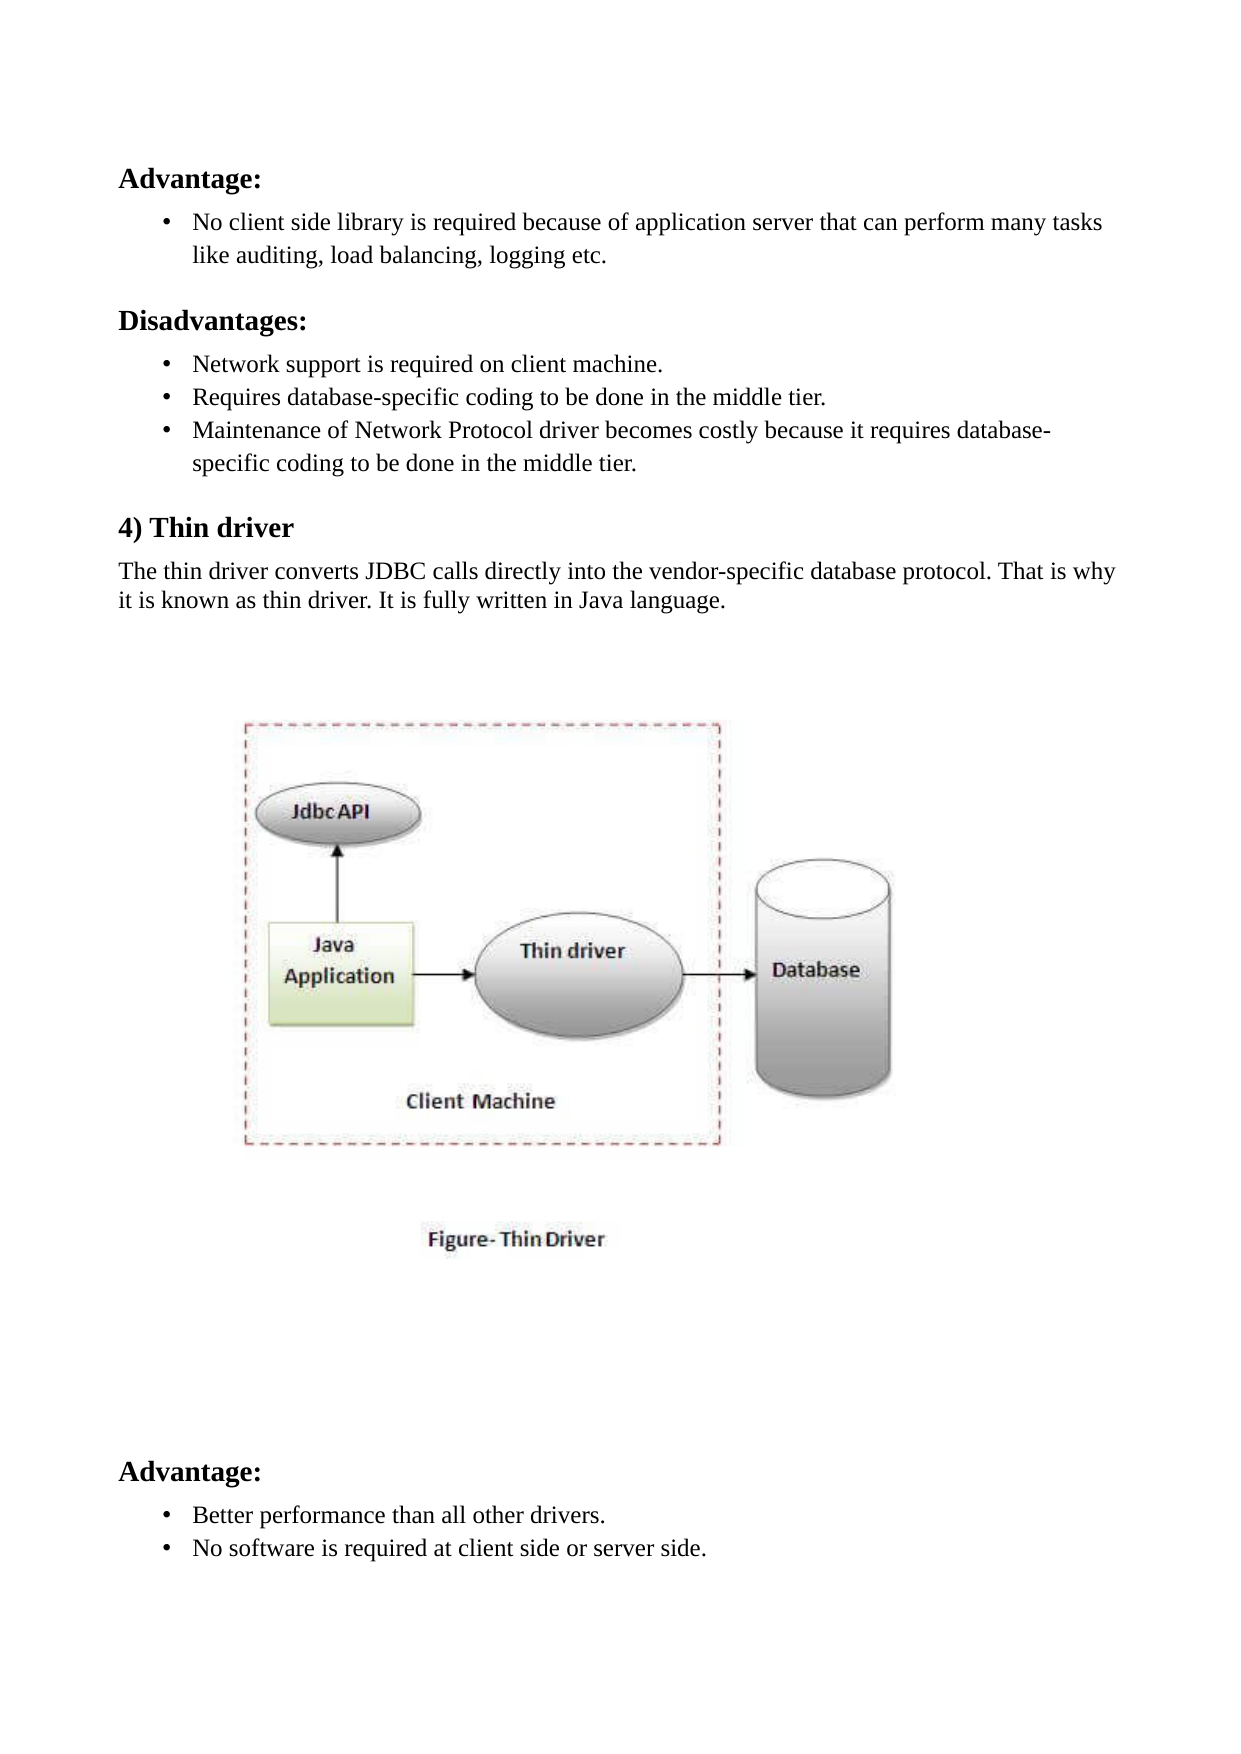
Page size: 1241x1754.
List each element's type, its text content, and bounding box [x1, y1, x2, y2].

subtitle Advantage: [118, 161, 1122, 195]
subtitle 4) Thin driver [118, 510, 1122, 543]
list No software is required at client side or server side. [162, 1533, 1122, 1562]
list Maintenance of Network Protocol driver becomes costly because it requires database-specific coding to be done in the middle tier. [162, 415, 1122, 477]
list Requires database-specific coding to be done in the middle tier. [162, 382, 1122, 411]
subtitle Disadvantages: [118, 303, 1122, 336]
list Network support is required on client machine. [162, 349, 1122, 377]
list No client side library is required because of application server that can perform many tasks like auditing, load balancing, logging etc. [162, 207, 1122, 269]
text The thin driver converts JDBC calls directly into the vendor-specific database protocol. That is why it is known as thin driver. It is fully written in Java language. [118, 556, 1122, 613]
list Better performance than all other drivers. [162, 1500, 1122, 1528]
picture [220, 671, 1020, 1325]
subtitle Advantage: [118, 1454, 1122, 1487]
